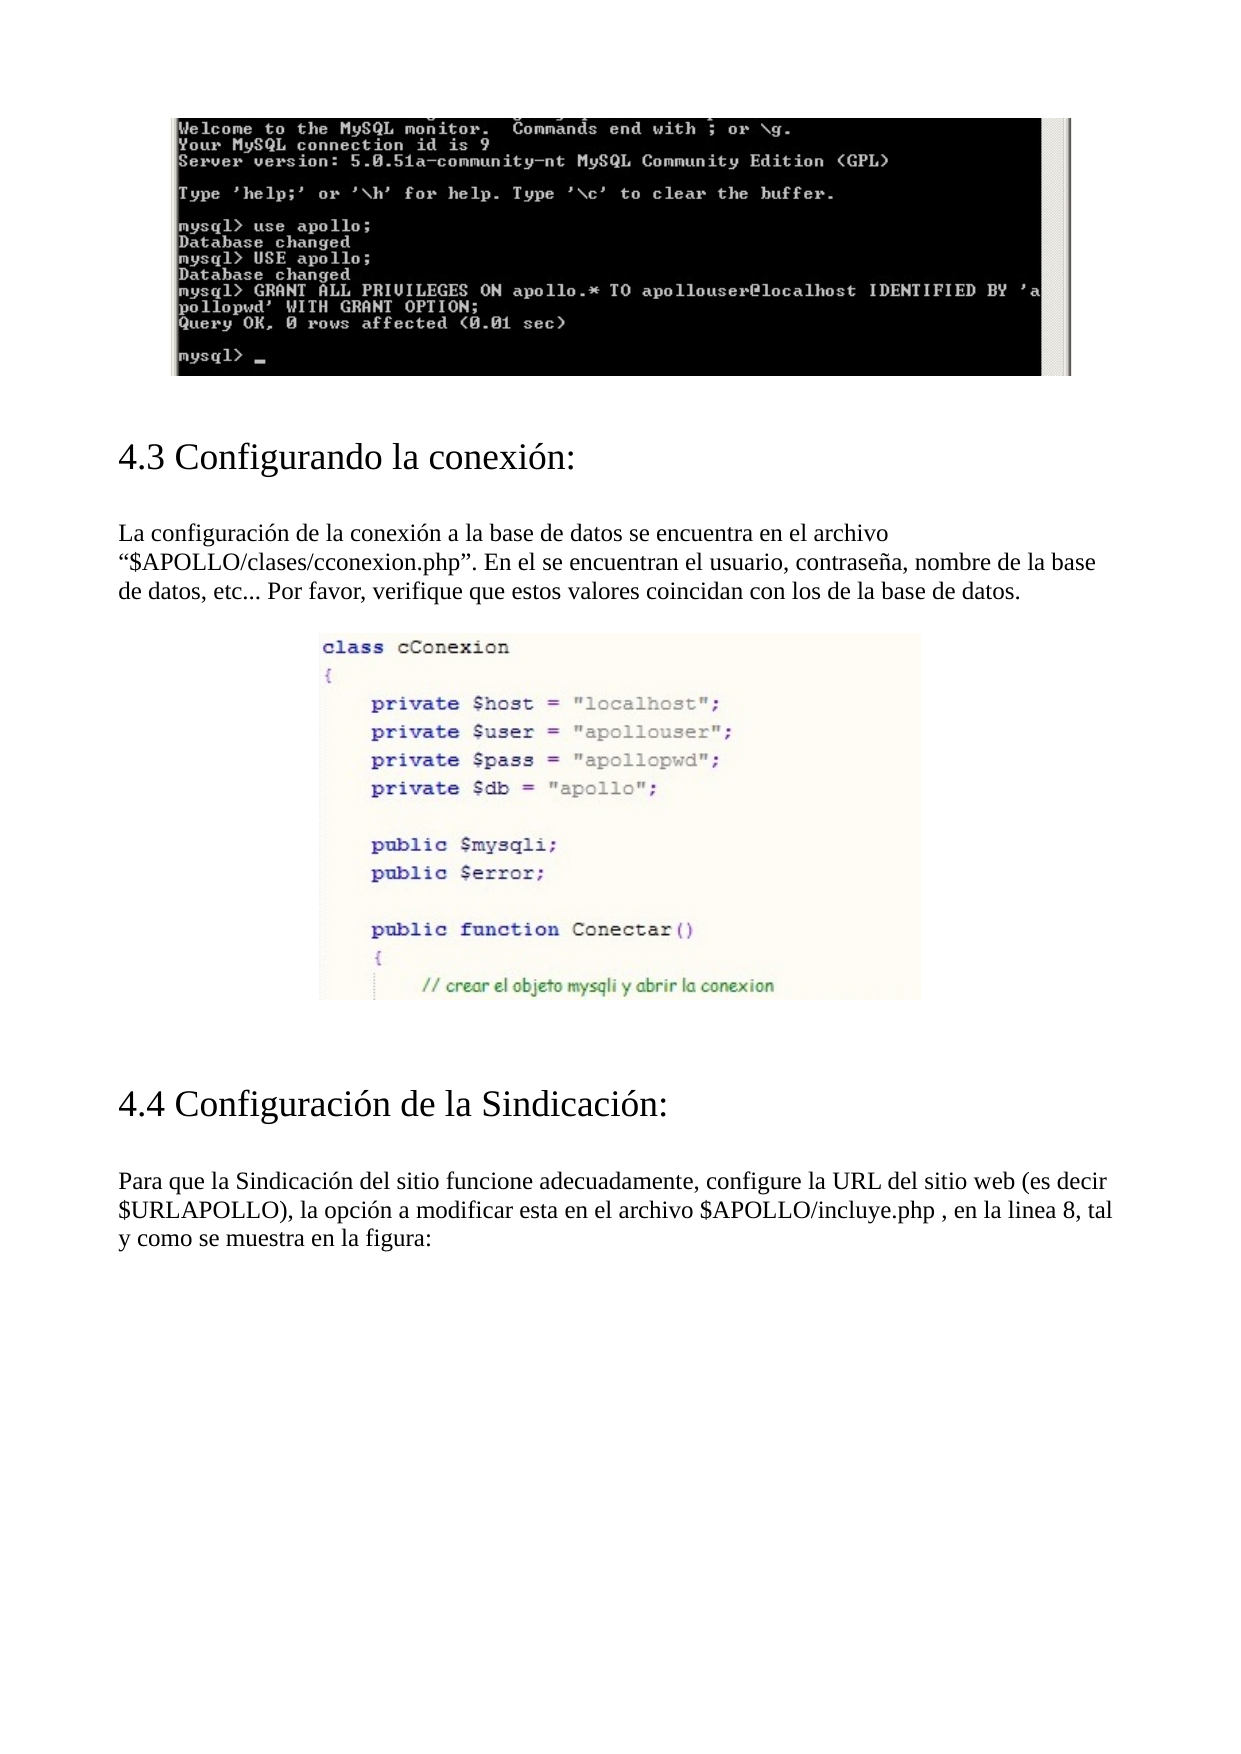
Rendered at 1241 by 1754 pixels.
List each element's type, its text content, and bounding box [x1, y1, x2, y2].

text La configuración de la conexión a la base de datos se encuentra en el archivo “$APOLLO/clases/cconexion.php”. En el se encuentran el usuario, contraseña, nombre de la base de datos, etc... Por favor, verifique que estos valores coincidan con los de la base de datos. [118, 518, 1122, 605]
subtitle 4.4 Configuración de la Sindicación: [118, 1082, 1122, 1125]
text Para que la Sindicación del sitio funcione adecuadamente, configure la URL del sitio web (es decir $URLAPOLLO), la opción a modificar esta en el archivo $APOLLO/incluye.php , en la linea 8, tal y como se muestra en la figura: [118, 1166, 1122, 1252]
picture [319, 633, 921, 1000]
picture [155, 118, 1085, 376]
subtitle 4.3 Configurando la conexión: [118, 434, 1122, 477]
